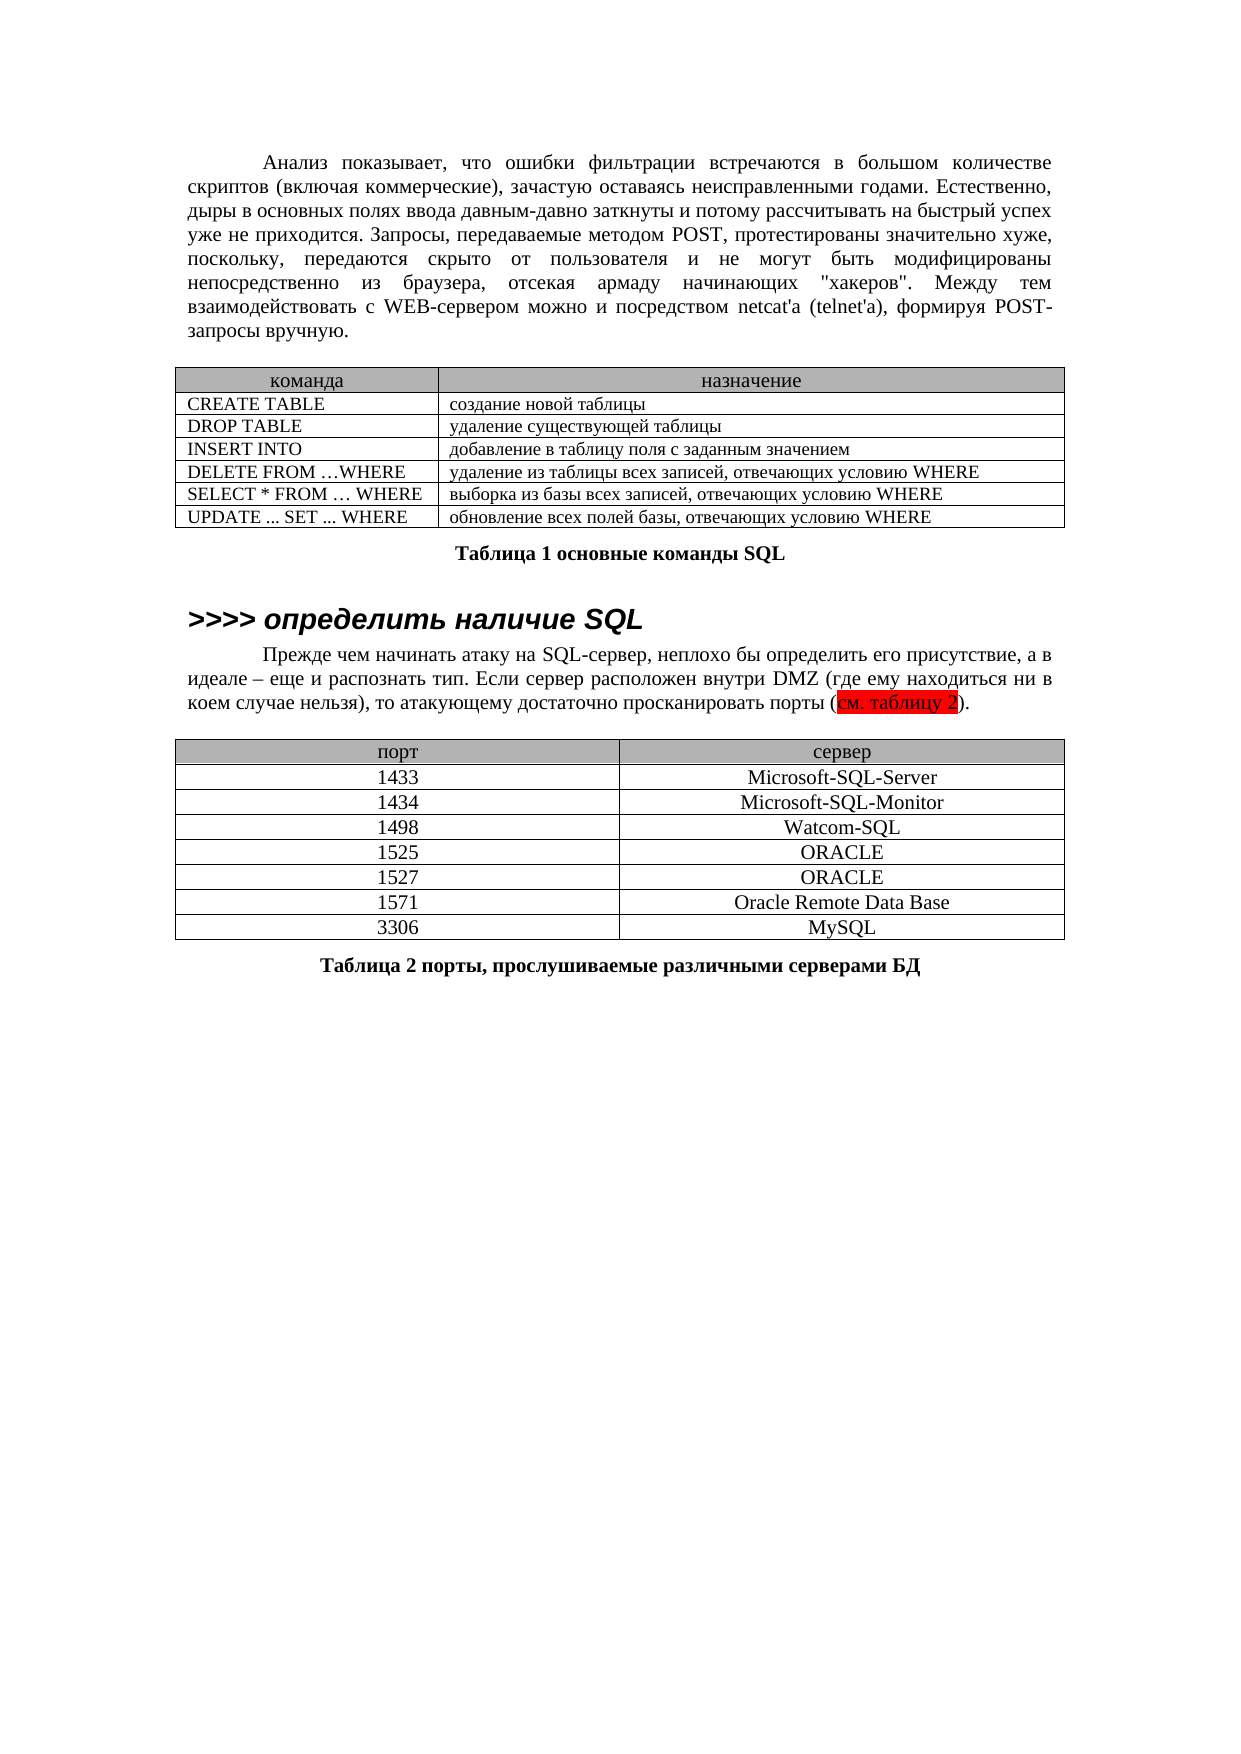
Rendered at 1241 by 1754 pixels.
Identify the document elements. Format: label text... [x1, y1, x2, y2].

table_cell 1434 [176, 790, 619, 814]
table_cell выборка из базы всех записей, отвечающих условию WHERE [439, 483, 1064, 505]
table_cell 1571 [176, 890, 619, 914]
table_cell 3306 [176, 915, 619, 939]
table_cell Microsoft-SQL-Server [620, 765, 1064, 789]
table_header назначение [439, 368, 1064, 392]
text Таблица 1 основные команды SQL [187, 541, 1053, 565]
table_header порт [176, 740, 619, 763]
table_cell 1525 [176, 840, 619, 864]
table_cell удаление из таблицы всех записей, отвечающих условию WHERE [439, 461, 1064, 482]
table_cell 1433 [176, 765, 619, 789]
text Анализ показывает, что ошибки фильтрации встречаются в большом количестве скриптов (включая коммерческие), зачастую оставаясь неисправленными годами. Естественно, дыры в основных полях ввода давным-давно заткнуты и потому рассчитывать на быстрый успех уже не приходится. Запросы, передаваемые методом POST, протестированы значительно хуже, поскольку, передаются скрыто от пользователя и не могут быть модифицированы непосредственно из браузера, отсекая армаду начинающих "хакеров". Между тем взаимодействовать с WEB-сервером можно и посредством netcat'а (telnet'а), формируя POST-запросы вручную. [187, 150, 1053, 342]
table_cell SELECT * FROM … WHERE [176, 483, 438, 505]
table_cell ORACLE [620, 840, 1064, 864]
table_cell DROP TABLE [176, 415, 438, 437]
table_cell обновление всех полей базы, отвечающих условию WHERE [439, 506, 1064, 527]
table_cell удаление существующей таблицы [439, 415, 1064, 437]
table_cell ORACLE [620, 865, 1064, 889]
table_cell добавление в таблицу поля с заданным значением [439, 438, 1064, 459]
table_cell Microsoft-SQL-Monitor [620, 790, 1064, 814]
table_cell MySQL [620, 915, 1064, 939]
table_cell 1498 [176, 815, 619, 839]
table_cell INSERT INTO [176, 438, 438, 459]
text Прежде чем начинать атаку на SQL-сервер, неплохо бы определить его присутствие, а в идеале – еще и распознать тип. Если сервер расположен внутри DMZ (где ему находиться ни в коем случае нельзя), то атакующему достаточно просканировать порты (см. таблицу 2). [187, 642, 1053, 714]
table_cell DELETE FROM …WHERE [176, 461, 438, 482]
table_cell 1527 [176, 865, 619, 889]
table_cell создание новой таблицы [439, 393, 1064, 414]
table_cell Watcom-SQL [620, 815, 1064, 839]
subtitle >>>> определить наличие SQL [187, 602, 1053, 636]
table_cell UPDATE ... SET ... WHERE [176, 506, 438, 527]
table_header команда [176, 368, 438, 392]
table_cell Oracle Remote Data Base [620, 890, 1064, 914]
table_cell CREATE TABLE [176, 393, 438, 414]
text Таблица 2 порты, прослушиваемые различными серверами БД [187, 953, 1053, 977]
table_header сервер [620, 740, 1064, 763]
